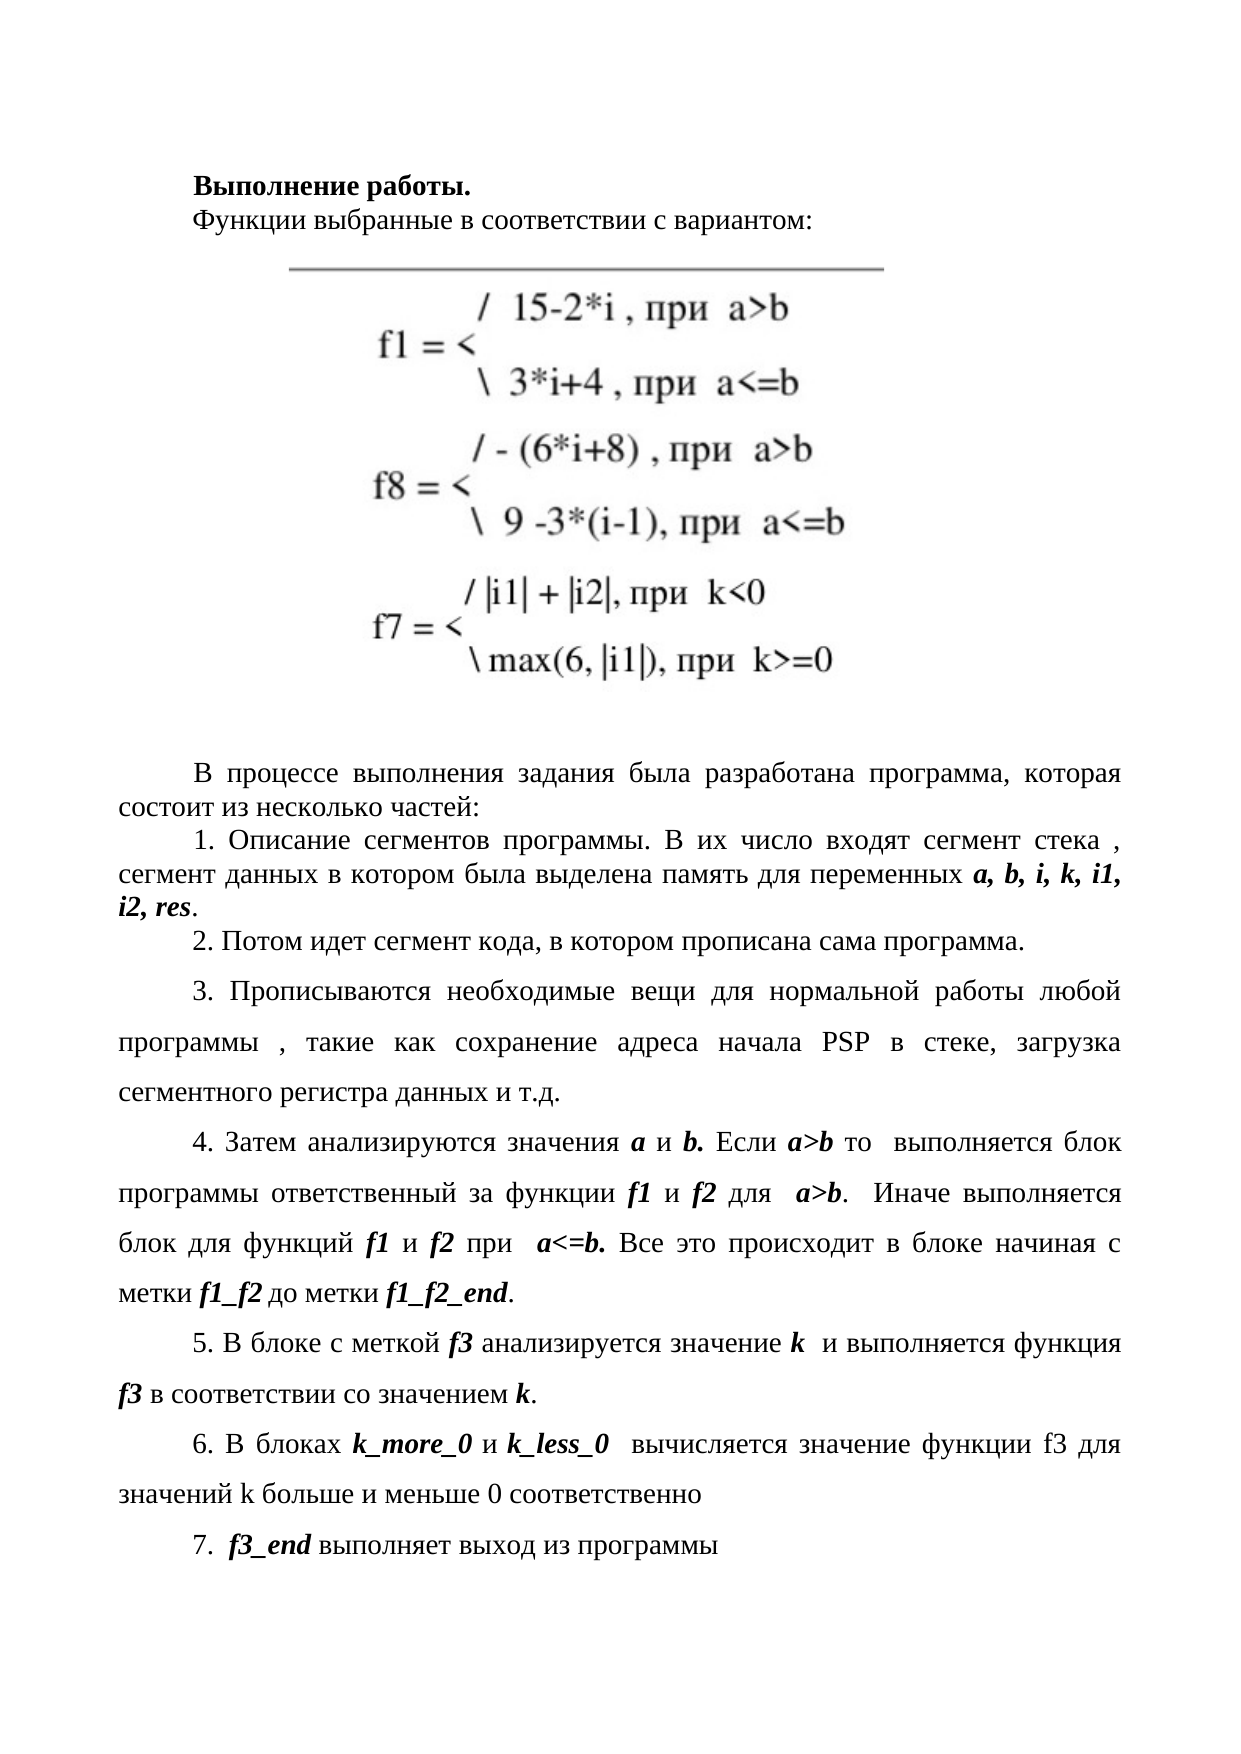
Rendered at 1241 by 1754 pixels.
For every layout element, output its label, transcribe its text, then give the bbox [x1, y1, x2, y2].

text 7. f3_end выполняет выход из программы [118, 1527, 1122, 1560]
text 2. Потом идет сегмент кода, в котором прописана сама программа. [118, 923, 1122, 957]
text 6. В блоках k_more_0 и k_less_0 вычисляется значение функции f3 для значений k больше и меньше 0 соответственно [118, 1426, 1122, 1510]
subtitle 1. Описание сегментов программы. В их число входят сегмент стека , сегмент данных в котором была выделена память для переменных a, b, i, k, i1, i2, res. [118, 822, 1122, 923]
subtitle Выполнение работы. [118, 168, 1122, 202]
subtitle В процессе выполнения задания была разработана программа, которая состоит из несколько частей: [118, 755, 1122, 822]
text 4. Затем анализируются значения a и b. Если a>b то выполняется блок программы ответственный за функции f1 и f2 для a>b. Иначе выполняется блок для функций f1 и f2 при a<=b. Все это происходит в блоке начиная с метки f1_f2 до метки f1_f2_end. [118, 1124, 1122, 1309]
picture [288, 266, 885, 692]
text Функции выбранные в соответствии с вариантом: [118, 202, 1122, 236]
text 5. В блоке с меткой f3 анализируется значение k и выполняется функция f3 в соответствии со значением k. [118, 1326, 1122, 1409]
text 3. Прописываются необходимые вещи для нормальной работы любой программы , такие как сохранение адреса начала PSP в стеке, загрузка сегментного регистра данных и т.д. [118, 973, 1122, 1108]
